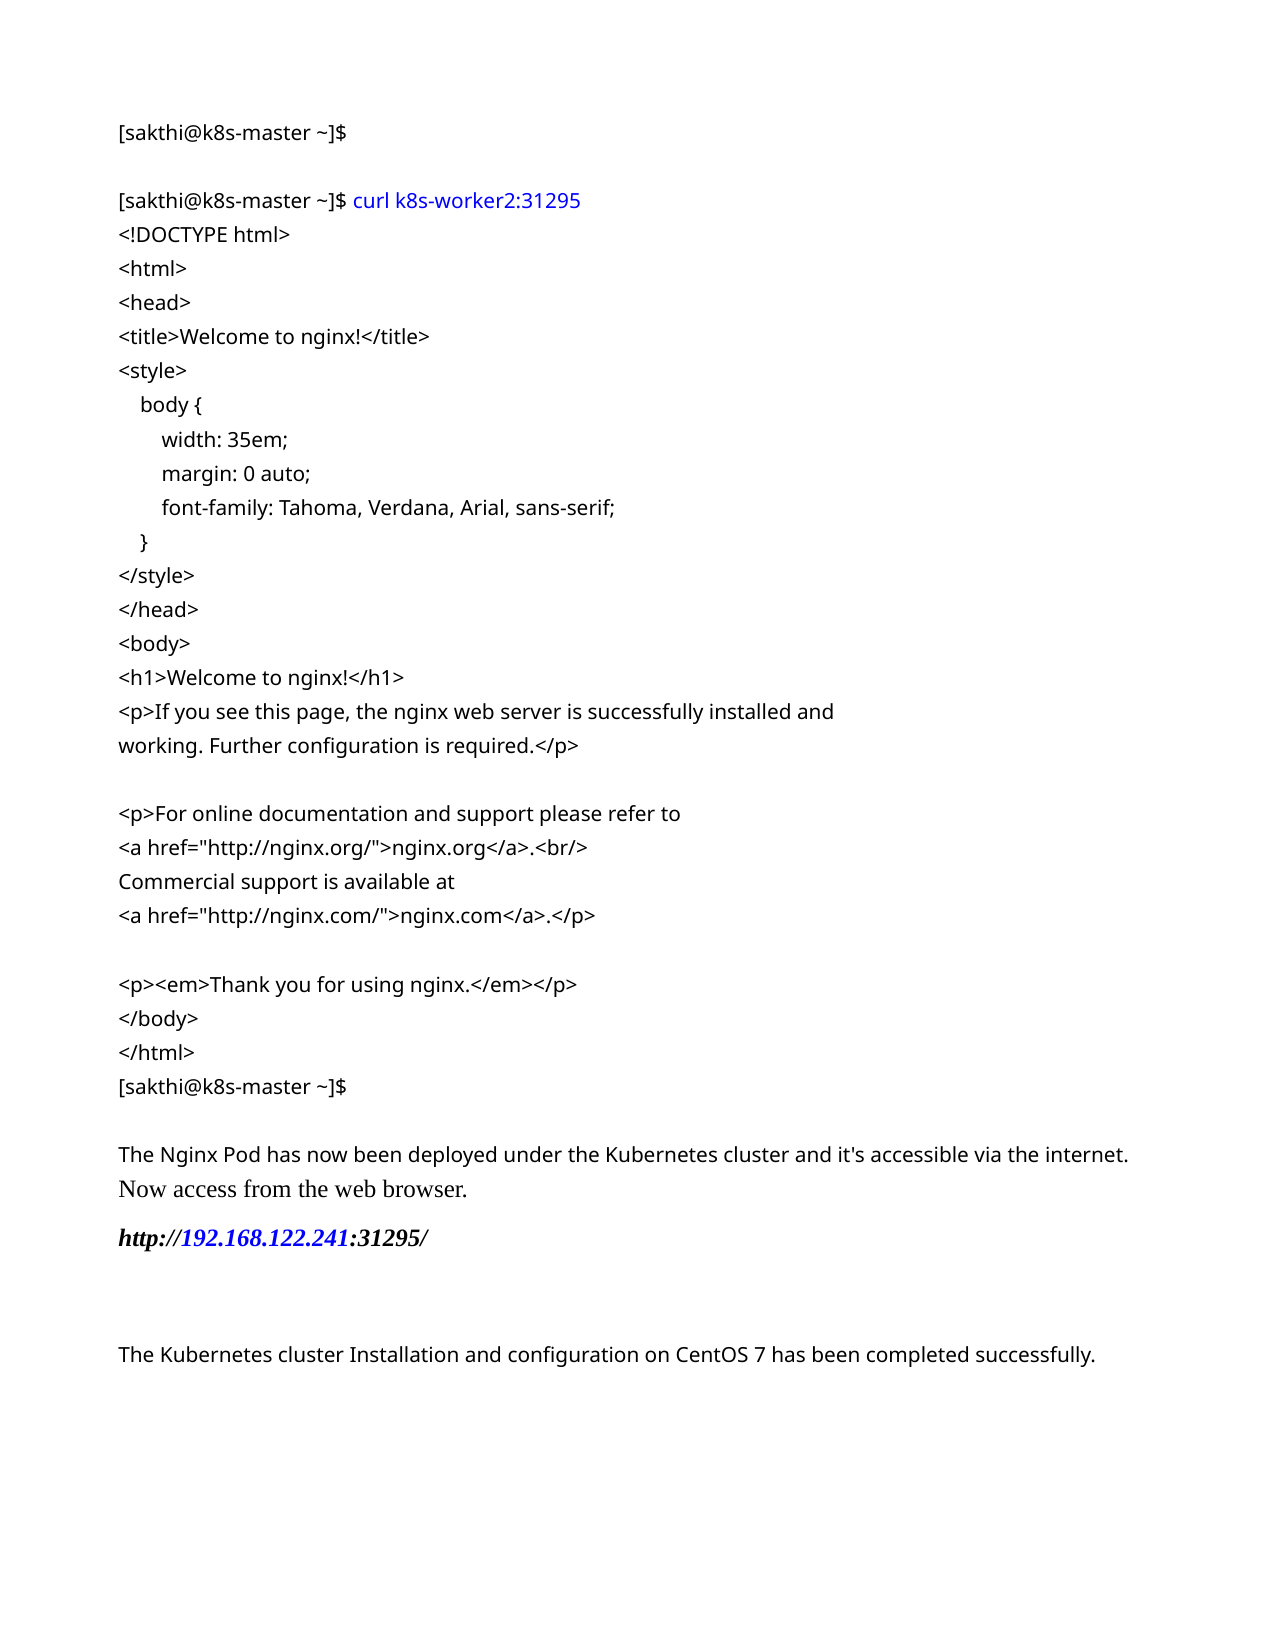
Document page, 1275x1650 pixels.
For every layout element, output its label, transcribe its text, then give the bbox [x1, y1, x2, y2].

text http://192.168.122.241:31295/ [118, 1223, 1157, 1252]
text [sakthi@k8s-master ~]$ [118, 1072, 1157, 1100]
text Now access from the web browser. [118, 1174, 1157, 1203]
text [sakthi@k8s-master ~]$ curl k8s-worker2:31295 [118, 186, 1157, 215]
text width: 35em; [118, 425, 1157, 453]
text body { [118, 391, 1157, 419]
text <p><em>Thank you for using nginx.</em></p> [118, 970, 1157, 998]
text } [118, 527, 1157, 555]
text <style> [118, 357, 1157, 385]
text <p>For online documentation and support please refer to [118, 799, 1157, 828]
text The Nginx Pod has now been deployed under the Kubernetes cluster and it's accessible via the internet. [118, 1140, 1157, 1168]
text working. Further configuration is required.</p> [118, 731, 1157, 760]
text font-family: Tahoma, Verdana, Arial, sans-serif; [118, 493, 1157, 521]
text </html> [118, 1038, 1157, 1066]
text <a href="http://nginx.com/">nginx.com</a>.</p> [118, 902, 1157, 930]
text <!DOCTYPE html> [118, 220, 1157, 249]
text </style> [118, 561, 1157, 589]
text <head> [118, 288, 1157, 317]
text <p>If you see this page, the nginx web server is successfully installed and [118, 697, 1157, 726]
text margin: 0 auto; [118, 459, 1157, 487]
text <a href="http://nginx.org/">nginx.org</a>.<br/> [118, 833, 1157, 862]
text <body> [118, 629, 1157, 657]
text <h1>Welcome to nginx!</h1> [118, 663, 1157, 692]
text [sakthi@k8s-master ~]$ [118, 118, 1157, 147]
text The Kubernetes cluster Installation and configuration on CentOS 7 has been completed successfully. [118, 1340, 1157, 1369]
text <html> [118, 254, 1157, 283]
text <title>Welcome to nginx!</title> [118, 322, 1157, 351]
text Commercial support is available at [118, 867, 1157, 896]
text </body> [118, 1004, 1157, 1032]
text </head> [118, 595, 1157, 623]
